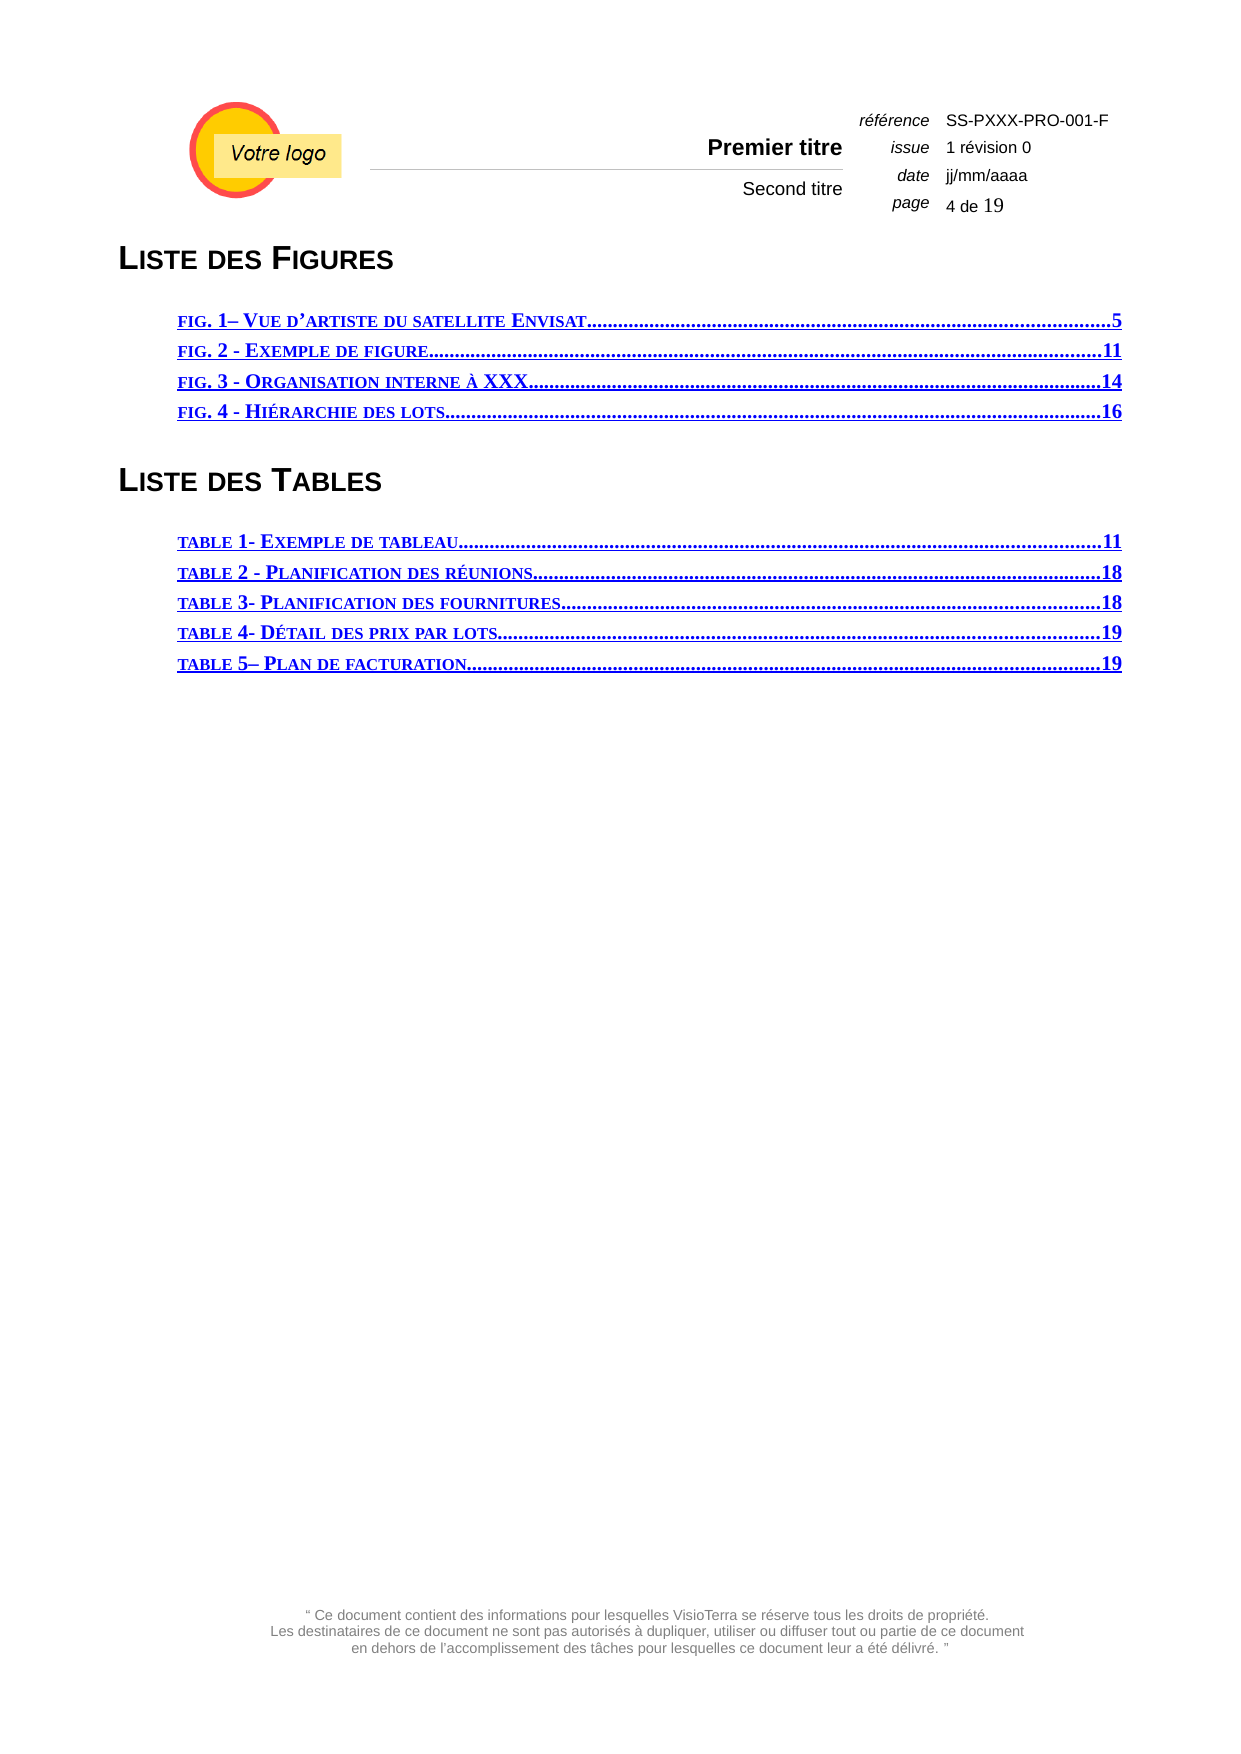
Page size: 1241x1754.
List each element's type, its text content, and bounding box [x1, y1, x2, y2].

text table 2 - Planification des réunions. 18 [177, 559, 1122, 580]
text fig. 2 - Exemple de figure. 11 [177, 338, 1122, 359]
text table 3- Planification des fournitures. 18 [177, 590, 1122, 611]
text table 5– Plan de facturation 19 [177, 651, 1122, 671]
title Liste des Figures [118, 238, 1122, 277]
text table 4- Détail des prix par lots 19 [177, 620, 1122, 641]
text fig. 4 - Hiérarchie des lots 16 [177, 399, 1122, 420]
title Liste des Tables [118, 459, 1122, 498]
text table 1- Exemple de tableau. 11 [177, 529, 1122, 550]
text fig. 1– Vue d’artiste du satellite Envisat. 5 [177, 308, 1122, 329]
text fig. 3 - Organisation interne à XXX. 14 [177, 369, 1122, 389]
